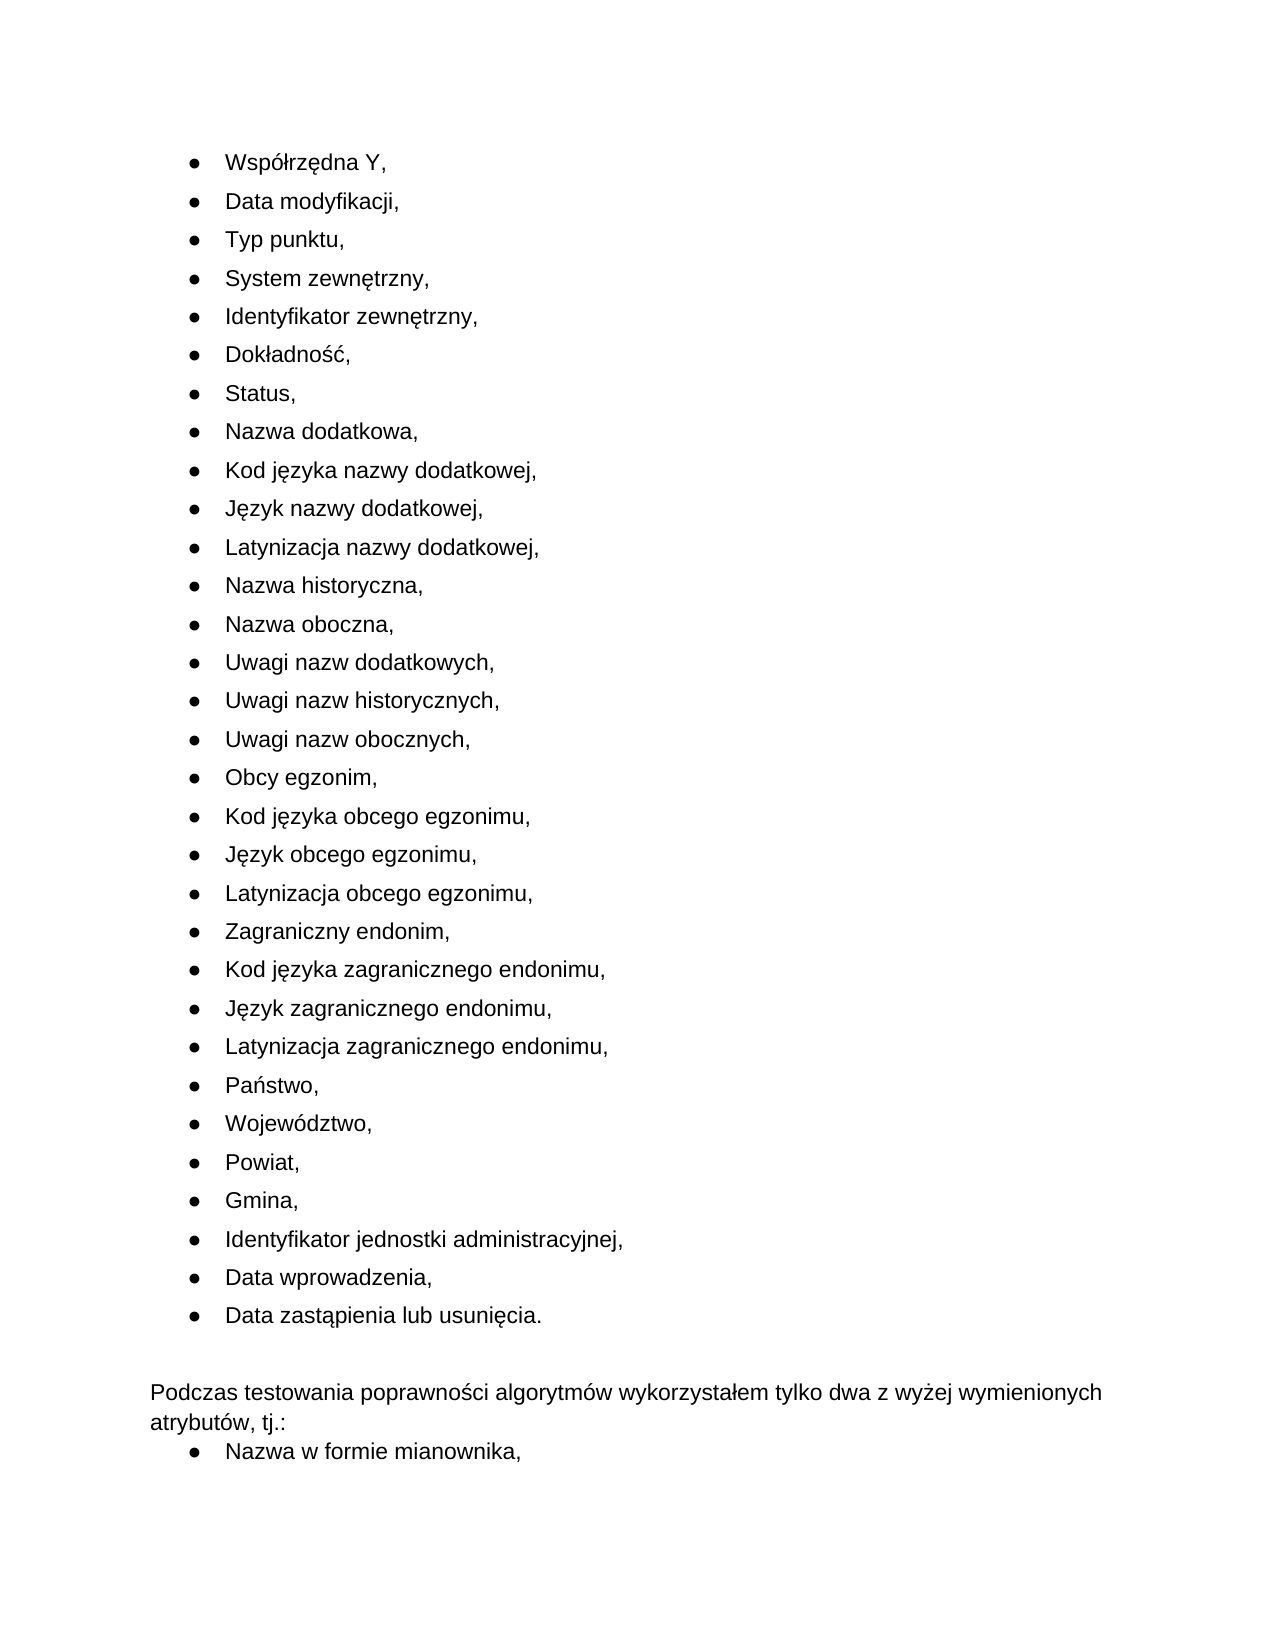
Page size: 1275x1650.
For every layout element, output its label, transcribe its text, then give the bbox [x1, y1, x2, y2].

list Uwagi nazw obocznych, [187, 727, 1125, 752]
list Zagraniczny endonim, [187, 919, 1125, 944]
list Język nazwy dodatkowej, [187, 496, 1125, 522]
list Latynizacja nazwy dodatkowej, [187, 534, 1125, 560]
list Państwo, [187, 1072, 1125, 1098]
list Status, [187, 381, 1125, 406]
list Województwo, [187, 1111, 1125, 1137]
list Data zastąpienia lub usunięcia. [187, 1303, 1125, 1329]
list Nazwa dodatkowa, [187, 419, 1125, 445]
list Latynizacja obcego egzonimu, [187, 880, 1125, 906]
list Kod języka nazwy dodatkowej, [187, 457, 1125, 483]
list Współrzędna Y, [187, 150, 1125, 176]
list Nazwa oboczna, [187, 611, 1125, 637]
text Podczas testowania poprawności algorytmów wykorzystałem tylko dwa z wyżej wymienionych atrybutów, tj.: [150, 1380, 1125, 1435]
list Język obcego egzonimu, [187, 842, 1125, 867]
list Typ punktu, [187, 227, 1125, 252]
list Identyfikator zewnętrzny, [187, 304, 1125, 329]
list Powiat, [187, 1149, 1125, 1175]
list Kod języka zagranicznego endonimu, [187, 957, 1125, 983]
list Uwagi nazw dodatkowych, [187, 650, 1125, 675]
list Gmina, [187, 1188, 1125, 1213]
list Język zagranicznego endonimu, [187, 996, 1125, 1021]
list System zewnętrzny, [187, 265, 1125, 291]
list Kod języka obcego egzonimu, [187, 803, 1125, 829]
list Data modyfikacji, [187, 188, 1125, 214]
list Uwagi nazw historycznych, [187, 688, 1125, 714]
list Obcy egzonim, [187, 765, 1125, 791]
list Nazwa w formie mianownika, [187, 1439, 1125, 1464]
list Data wprowadzenia, [187, 1265, 1125, 1290]
list Nazwa historyczna, [187, 573, 1125, 598]
list Latynizacja zagranicznego endonimu, [187, 1034, 1125, 1060]
list Identyfikator jednostki administracyjnej, [187, 1226, 1125, 1252]
list Dokładność, [187, 342, 1125, 368]
